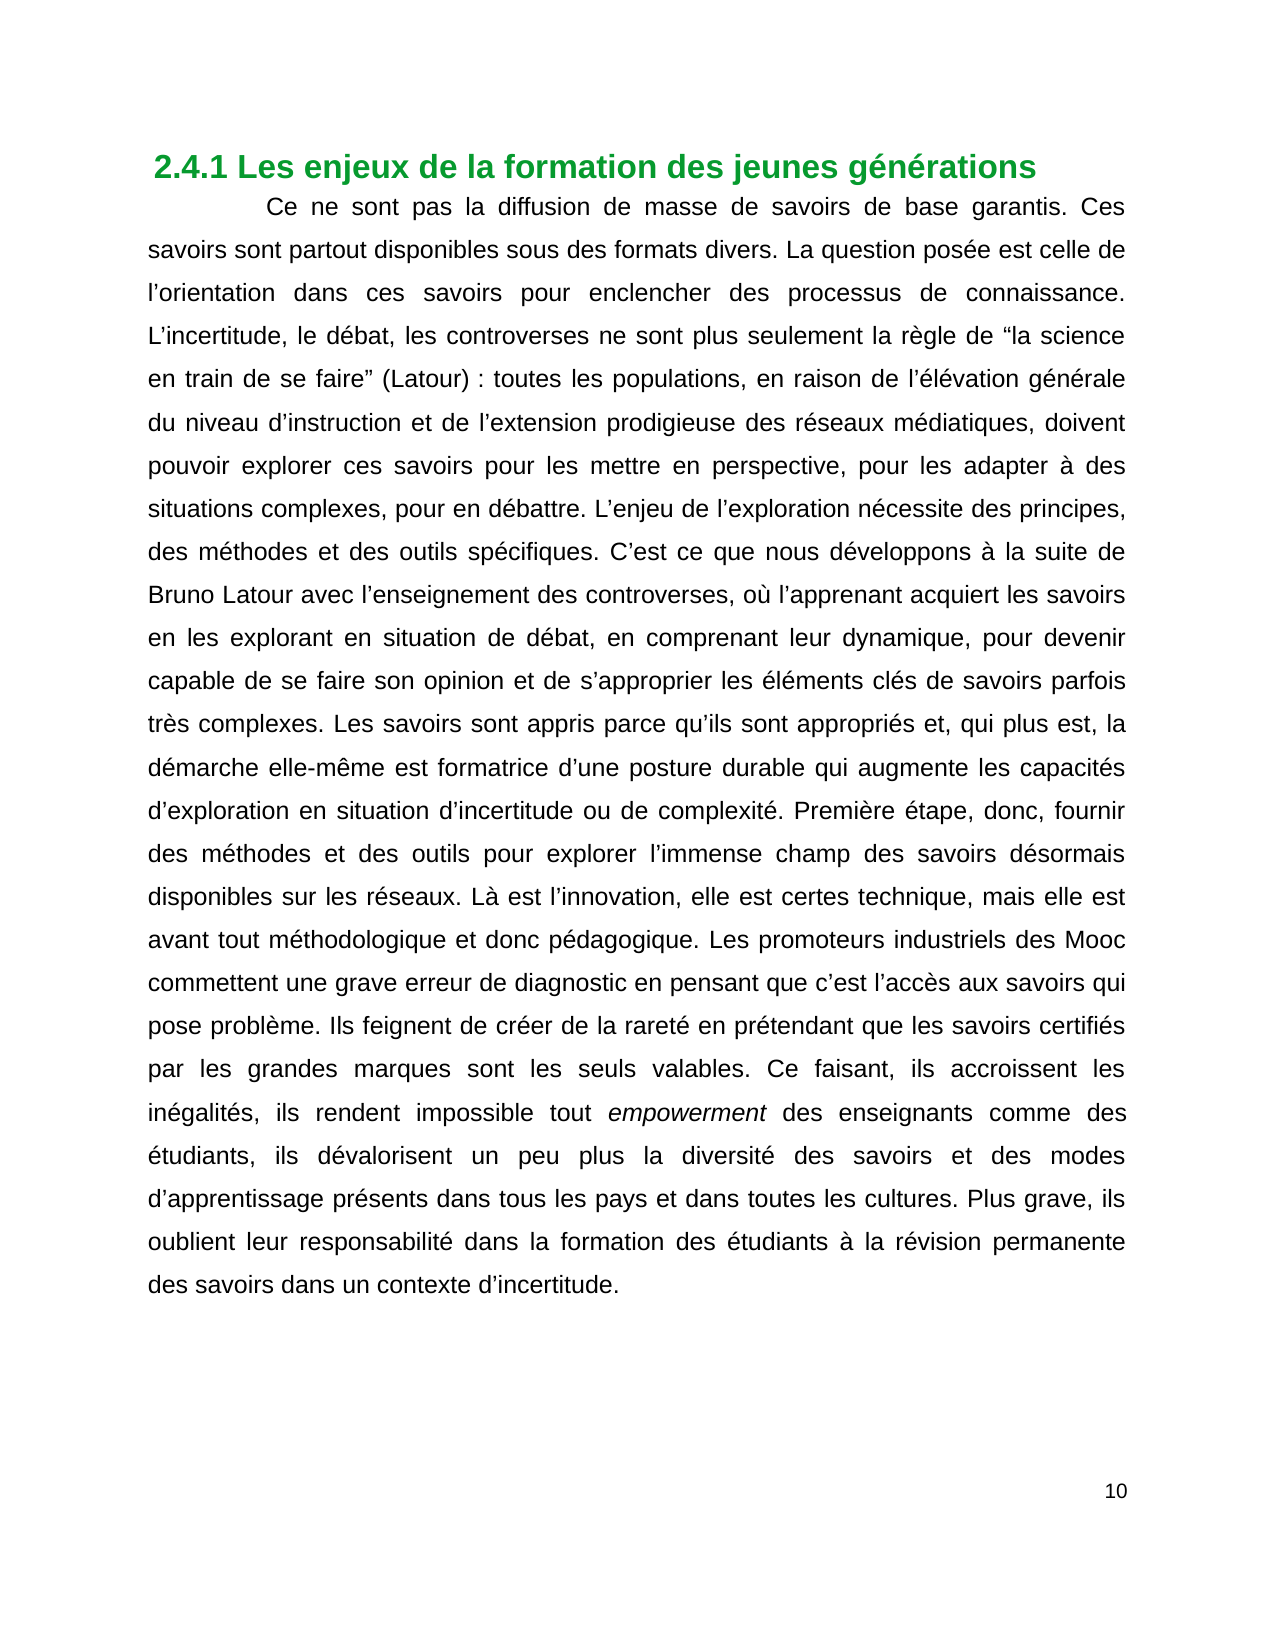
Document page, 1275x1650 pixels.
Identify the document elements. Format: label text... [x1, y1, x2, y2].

subtitle Les enjeux de la formation des jeunes générations [151, 148, 1127, 186]
text Ce ne sont pas la diffusion de masse de savoirs de base garantis. Ces savoirs sont partout disponibles sous des formats divers. La question posée est celle de l’orientation dans ces savoirs pour enclencher des processus de connaissance. L’incertitude, le débat, les controverses ne sont plus seulement la règle de “la science en train de se faire” (Latour) : toutes les populations, en raison de l’élévation générale du niveau d’instruction et de l’extension prodigieuse des réseaux médiatiques, doivent pouvoir explorer ces savoirs pour les mettre en perspective, pour les adapter à des situations complexes, pour en débattre. L’enjeu de l’exploration nécessite des principes, des méthodes et des outils spécifiques. C’est ce que nous développons à la suite de Bruno Latour avec l’enseignement des controverses, où l’apprenant acquiert les savoirs en les explorant en situation de débat, en comprenant leur dynamique, pour devenir capable de se faire son opinion et de s’approprier les éléments clés de savoirs parfois très complexes. Les savoirs sont appris parce qu’ils sont appropriés et, qui plus est, la démarche elle-même est formatrice d’une posture durable qui augmente les capacités d’exploration en situation d’incertitude ou de complexité. Première étape, donc, fournir des méthodes et des outils pour explorer l’immense champ des savoirs désormais disponibles sur les réseaux. Là est l’innovation, elle est certes technique, mais elle est avant tout méthodologique et donc pédagogique. Les promoteurs industriels des Mooc commettent une grave erreur de diagnostic en pensant que c’est l’accès aux savoirs qui pose problème. Ils feignent de créer de la rareté en prétendant que les savoirs certifiés par les grandes marques sont les seuls valables. Ce faisant, ils accroissent les inégalités, ils rendent impossible tout empowerment des enseignants comme des étudiants, ils dévalorisent un peu plus la diversité des savoirs et des modes d’apprentissage présents dans tous les pays et dans toutes les cultures. Plus grave, ils oublient leur responsabilité dans la formation des étudiants à la révision permanente des savoirs dans un contexte d’incertitude. [148, 192, 1127, 1299]
